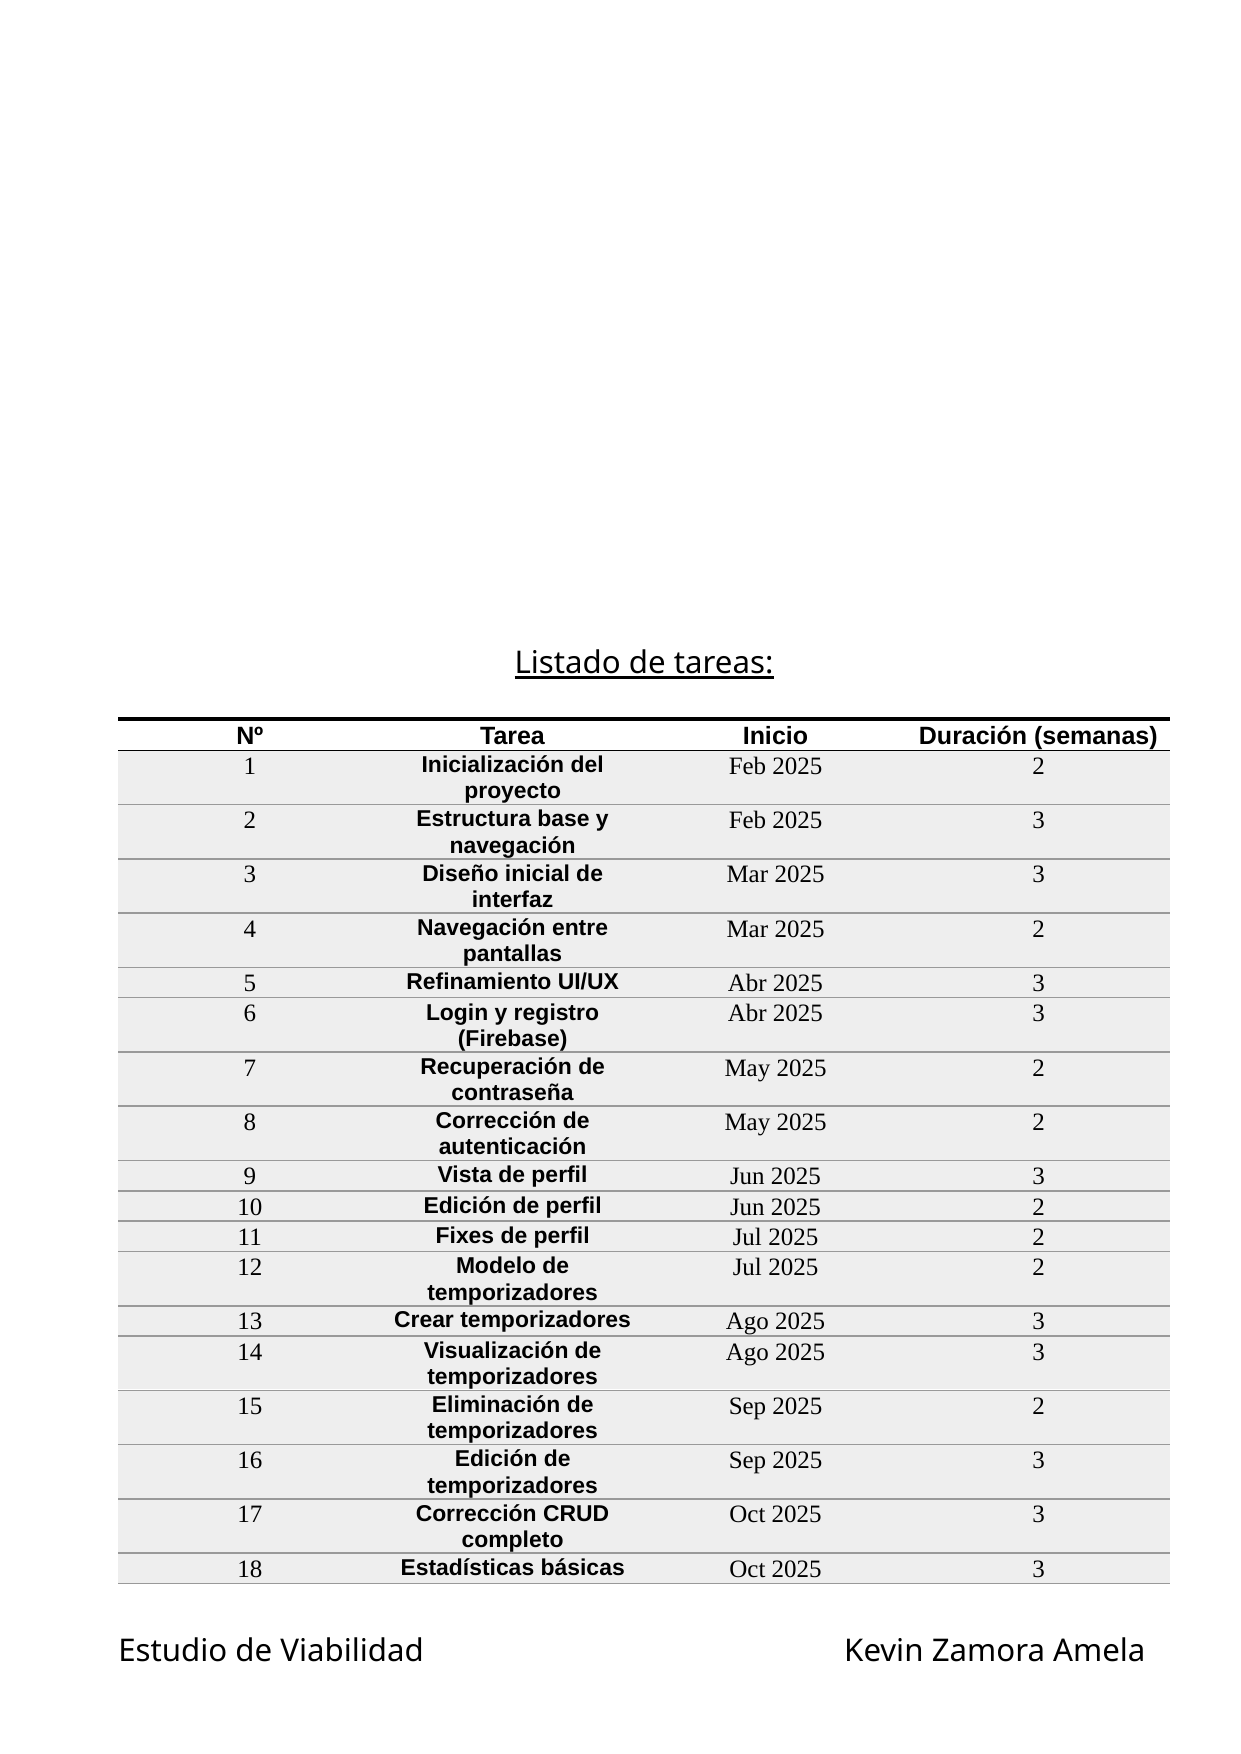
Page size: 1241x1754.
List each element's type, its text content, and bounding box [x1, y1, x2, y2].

table_cell 7 [118, 1053, 381, 1105]
table_cell 8 [118, 1107, 381, 1160]
table_cell Estructura base y navegación [381, 805, 644, 858]
table_cell Fixes de perfil [381, 1222, 644, 1251]
table_cell Crear temporizadores [381, 1307, 644, 1335]
table_cell Mar 2025 [644, 914, 907, 967]
table_cell 3 [907, 998, 1170, 1051]
table_cell Modelo de temporizadores [381, 1252, 644, 1305]
table_cell Corrección CRUD completo [381, 1500, 644, 1552]
table_cell Visualización de temporizadores [381, 1337, 644, 1389]
table_cell 12 [118, 1252, 381, 1305]
table_cell 10 [118, 1192, 381, 1220]
table_cell Diseño inicial de interfaz [381, 860, 644, 912]
table_cell Abr 2025 [644, 998, 907, 1051]
table_cell Feb 2025 [644, 751, 907, 804]
table_cell 3 [907, 1307, 1170, 1335]
table_cell Abr 2025 [644, 968, 907, 997]
table_cell 5 [118, 968, 381, 997]
subtitle Listado de tareas: [118, 640, 1170, 683]
table_cell 2 [907, 1107, 1170, 1160]
table_cell 13 [118, 1307, 381, 1335]
table_cell Jun 2025 [644, 1192, 907, 1220]
table_cell 2 [907, 1252, 1170, 1305]
table_cell 3 [907, 860, 1170, 912]
table_cell Login y registro (Firebase) [381, 998, 644, 1051]
table_header Tarea [381, 721, 644, 749]
table_cell 3 [907, 1500, 1170, 1552]
table_cell Oct 2025 [644, 1500, 907, 1552]
table_cell Sep 2025 [644, 1445, 907, 1498]
table_header Inicio [644, 721, 907, 749]
table_cell 3 [907, 1337, 1170, 1389]
table_cell Vista de perfil [381, 1161, 644, 1190]
table_cell 3 [907, 1445, 1170, 1498]
table_cell 2 [907, 751, 1170, 804]
table_cell Feb 2025 [644, 805, 907, 858]
table_cell 14 [118, 1337, 381, 1389]
table_cell Refinamiento UI/UX [381, 968, 644, 997]
table_cell Inicialización del proyecto [381, 751, 644, 804]
table_cell 17 [118, 1500, 381, 1552]
table_cell Oct 2025 [644, 1554, 907, 1583]
table_cell 2 [907, 1192, 1170, 1220]
table_header Duración (semanas) [907, 721, 1170, 749]
table_cell 11 [118, 1222, 381, 1251]
table_header Nº [118, 721, 381, 749]
table_cell May 2025 [644, 1107, 907, 1160]
table_cell 1 [118, 751, 381, 804]
table_cell Recuperación de contraseña [381, 1053, 644, 1105]
table_cell Ago 2025 [644, 1307, 907, 1335]
table_cell 2 [907, 914, 1170, 967]
table_cell Ago 2025 [644, 1337, 907, 1389]
table_cell Mar 2025 [644, 860, 907, 912]
table_cell Corrección de autenticación [381, 1107, 644, 1160]
table_cell 3 [907, 1554, 1170, 1583]
table_cell 3 [907, 968, 1170, 997]
table_cell 16 [118, 1445, 381, 1498]
table_cell 2 [118, 805, 381, 858]
table_cell 2 [907, 1391, 1170, 1444]
table_cell 4 [118, 914, 381, 967]
table_cell 6 [118, 998, 381, 1051]
table_cell 2 [907, 1053, 1170, 1105]
table_cell 3 [907, 1161, 1170, 1190]
table_cell Navegación entre pantallas [381, 914, 644, 967]
table_cell 3 [907, 805, 1170, 858]
table_cell 9 [118, 1161, 381, 1190]
table_cell Jul 2025 [644, 1222, 907, 1251]
table_cell Edición de temporizadores [381, 1445, 644, 1498]
table_cell 15 [118, 1391, 381, 1444]
table_cell 3 [118, 860, 381, 912]
table_cell Eliminación de temporizadores [381, 1391, 644, 1444]
table_cell Jun 2025 [644, 1161, 907, 1190]
table_cell 2 [907, 1222, 1170, 1251]
table_cell May 2025 [644, 1053, 907, 1105]
table_cell Jul 2025 [644, 1252, 907, 1305]
table_cell Edición de perfil [381, 1192, 644, 1220]
table_cell Estadísticas básicas [381, 1554, 644, 1583]
table_cell 18 [118, 1554, 381, 1583]
table_cell Sep 2025 [644, 1391, 907, 1444]
